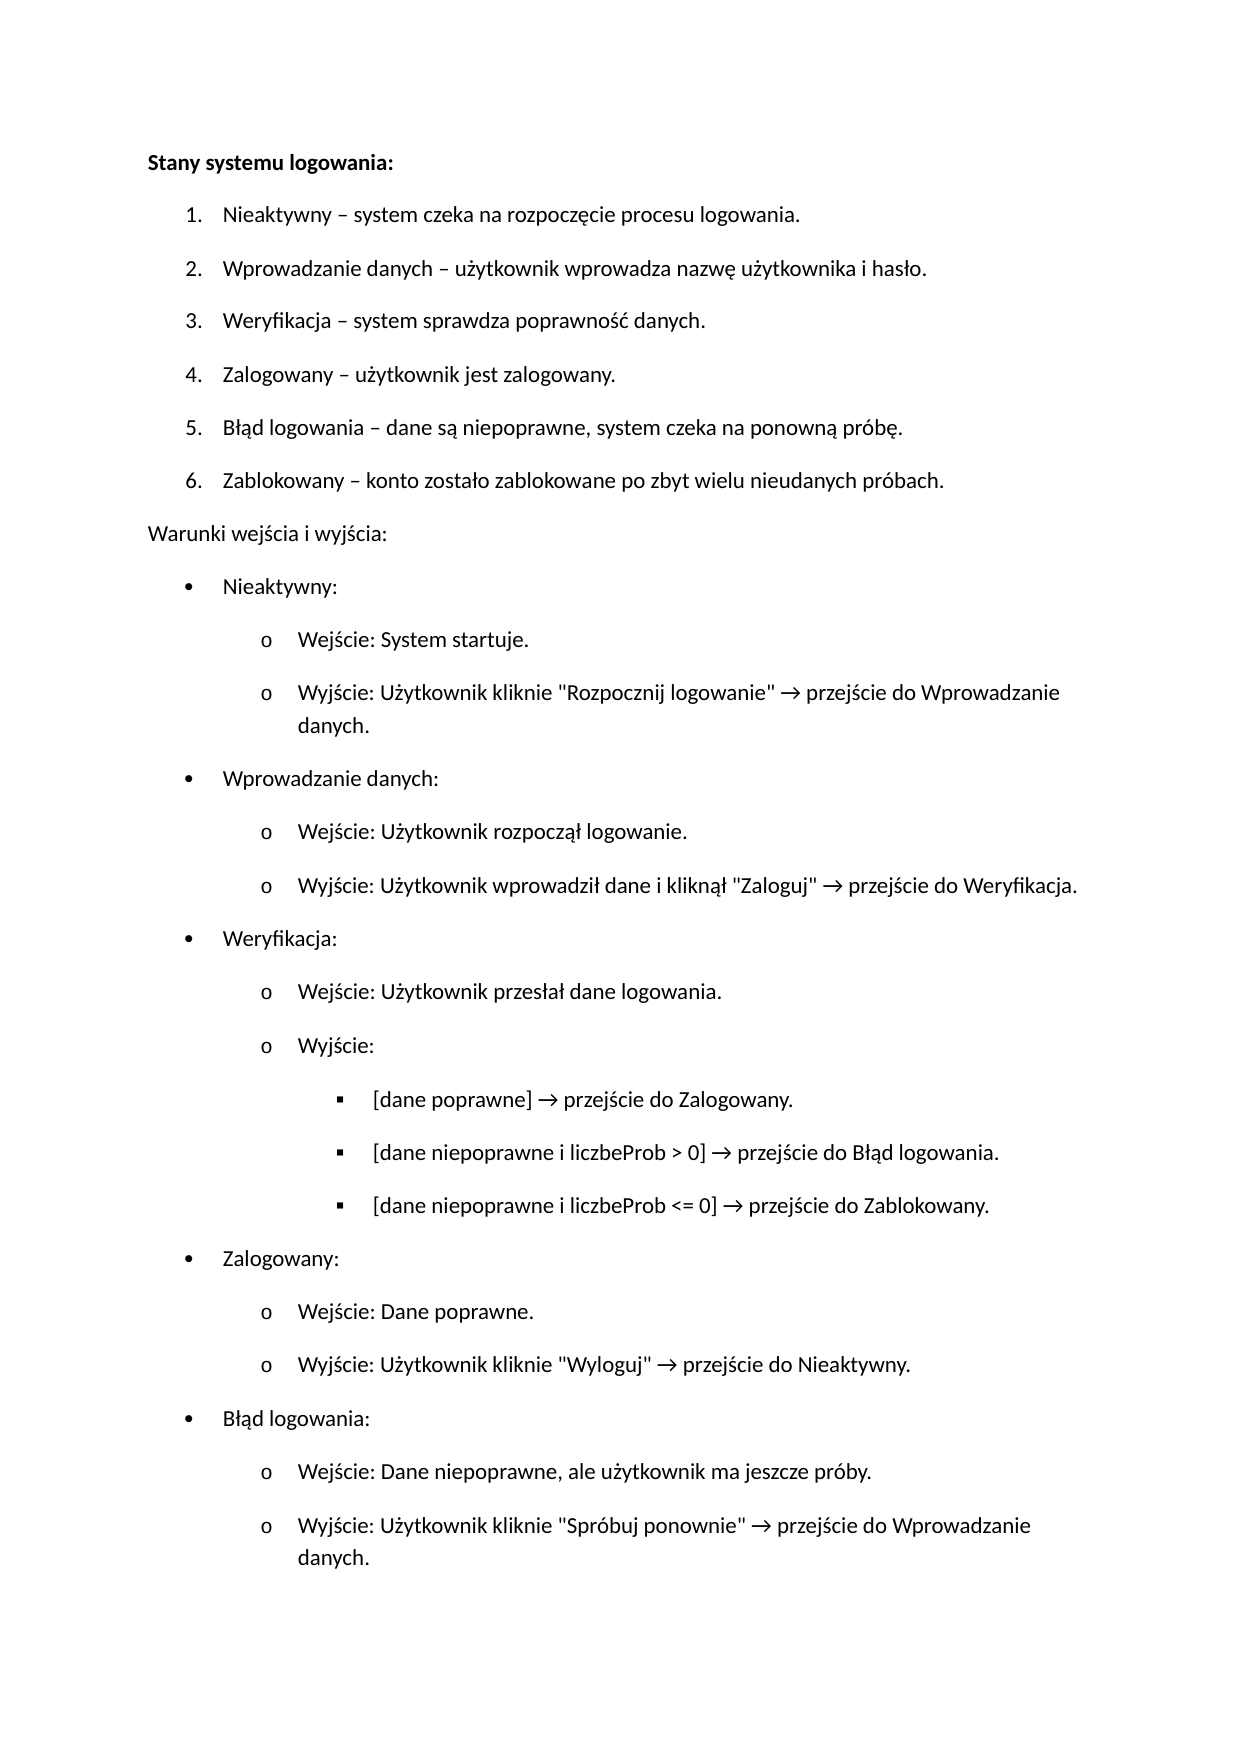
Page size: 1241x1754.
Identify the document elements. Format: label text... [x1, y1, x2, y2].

list [dane poprawne] → przejście do Zalogowany. [335, 1085, 1093, 1113]
list Wejście: Dane niepoprawne, ale użytkownik ma jeszcze próby. [260, 1457, 1093, 1486]
list [dane niepoprawne i liczbeProb > 0] → przejście do Błąd logowania. [335, 1138, 1093, 1166]
text Stany systemu logowania: [148, 148, 1093, 176]
list Nieaktywny: [185, 572, 1093, 600]
list Wejście: Użytkownik rozpoczął logowanie. [260, 817, 1093, 846]
list Zablokowany – konto zostało zablokowane po zbyt wielu nieudanych próbach. [185, 466, 1093, 494]
list Zalogowany – użytkownik jest zalogowany. [185, 360, 1093, 388]
list Wyjście: Użytkownik kliknie "Wyloguj" → przejście do Nieaktywny. [260, 1351, 1093, 1379]
list [dane niepoprawne i liczbeProb <= 0] → przejście do Zablokowany. [335, 1191, 1093, 1219]
list Wejście: Dane poprawne. [260, 1297, 1093, 1325]
list Weryfikacja: [185, 924, 1093, 952]
list Wyjście: Użytkownik wprowadził dane i kliknął "Zaloguj" → przejście do Weryfikacja. [260, 871, 1093, 899]
list Wprowadzanie danych: [185, 764, 1093, 792]
list Weryfikacja – system sprawdza poprawność danych. [185, 307, 1093, 335]
text Warunki wejścia i wyjścia: [148, 519, 1093, 547]
list Wyjście: Użytkownik kliknie "Spróbuj ponownie" → przejście do Wprowadzanie danych. [260, 1511, 1093, 1572]
list Nieaktywny – system czeka na rozpoczęcie procesu logowania. [185, 201, 1093, 229]
list Wejście: Użytkownik przesłał dane logowania. [260, 977, 1093, 1006]
list Błąd logowania – dane są niepoprawne, system czeka na ponowną próbę. [185, 413, 1093, 441]
list Zalogowany: [185, 1244, 1093, 1272]
list Wyjście: [260, 1031, 1093, 1060]
list Wejście: System startuje. [260, 625, 1093, 653]
list Wyjście: Użytkownik kliknie "Rozpocznij logowanie" → przejście do Wprowadzanie danych. [260, 678, 1093, 739]
list Błąd logowania: [185, 1404, 1093, 1432]
list Wprowadzanie danych – użytkownik wprowadza nazwę użytkownika i hasło. [185, 254, 1093, 282]
